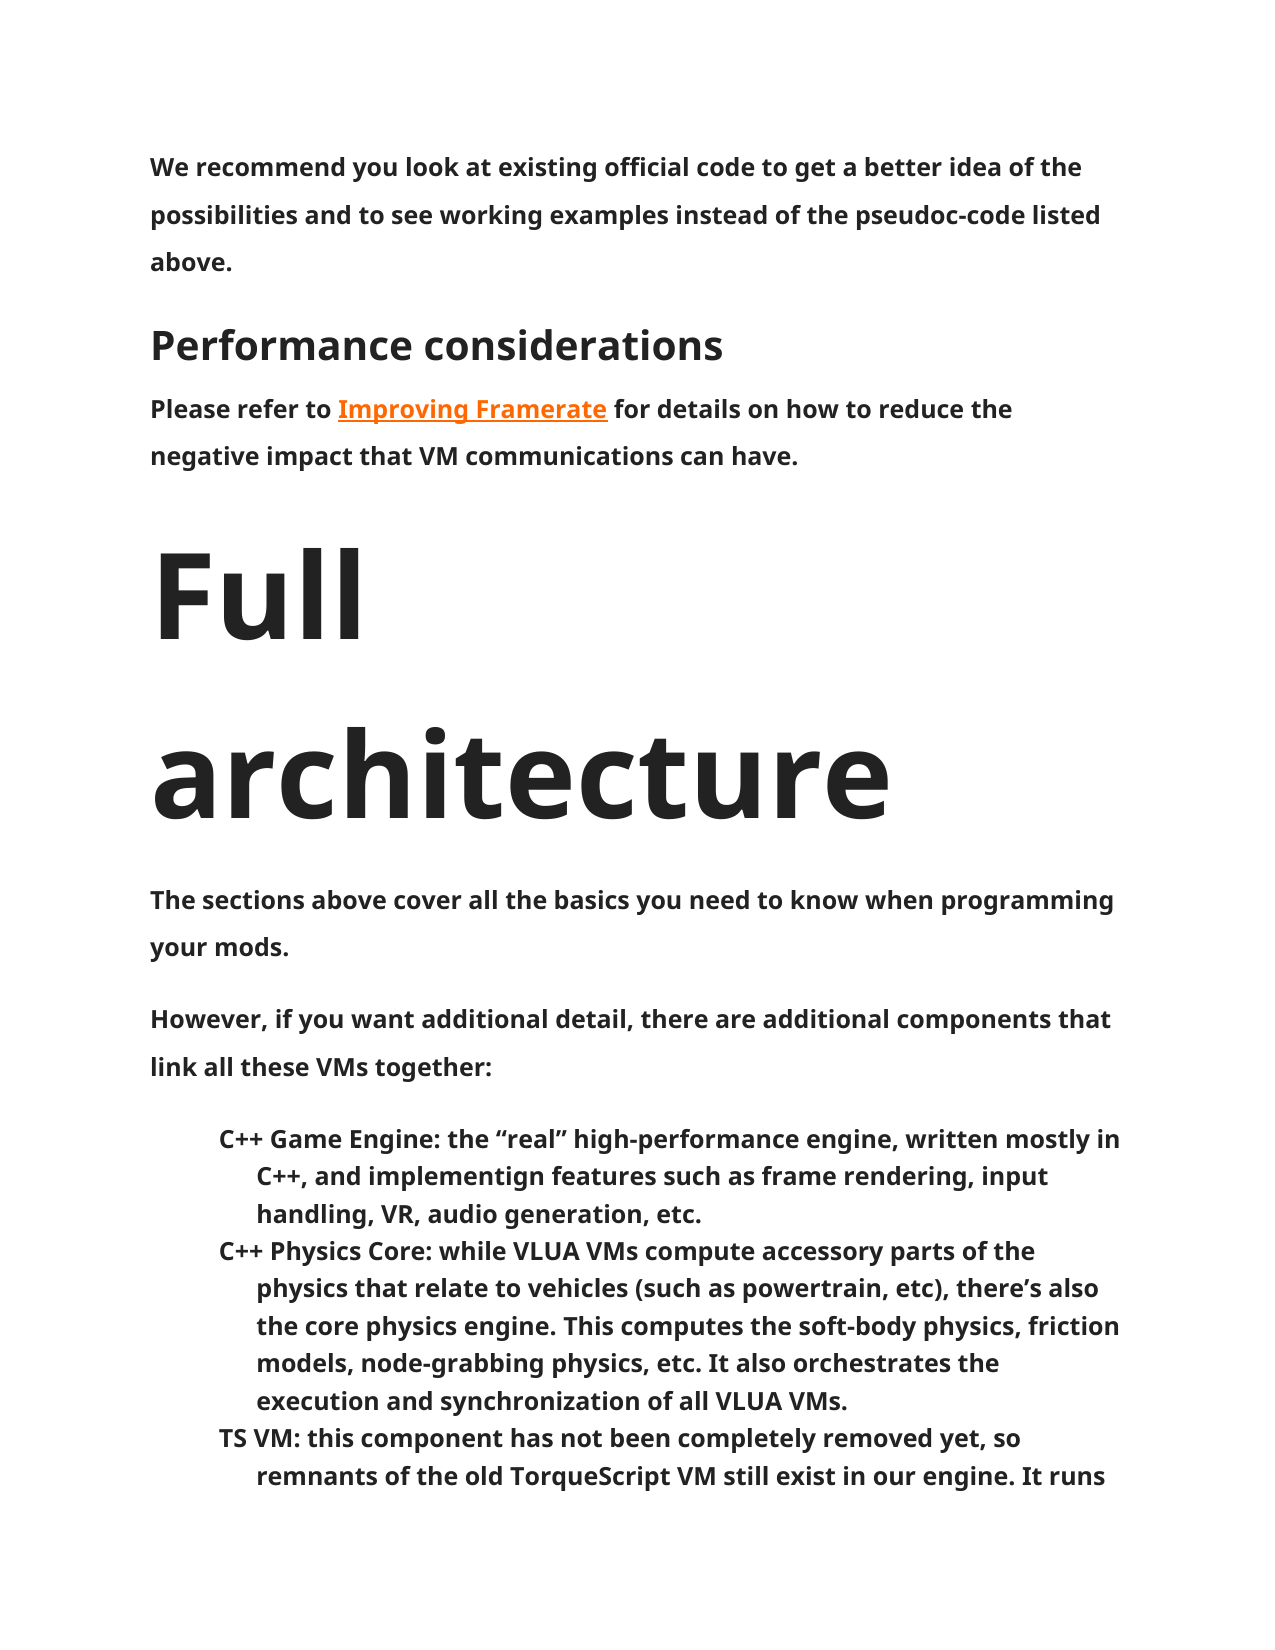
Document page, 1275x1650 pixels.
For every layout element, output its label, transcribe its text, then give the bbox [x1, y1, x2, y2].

subtitle Performance considerations [150, 317, 1125, 372]
subtitle C++ Game Engine: the “real” high-performance engine, written mostly in C++, and implementign features such as frame rendering, input handling, VR, audio generation, etc. [219, 1122, 1125, 1230]
subtitle Please refer to Improving Framerate for details on how to reduce the negative impact that VM communications can have. [150, 392, 1125, 473]
subtitle We recommend you look at existing official code to get a better idea of the possibilities and to see working examples instead of the pseudoc-code listed above. [150, 150, 1125, 279]
subtitle The sections above cover all the basics you need to know when programming your mods. [150, 882, 1125, 964]
subtitle However, if you want additional detail, there are additional components that link all these VMs together: [150, 1002, 1125, 1083]
subtitle C++ Physics Core: while VLUA VMs compute accessory parts of the physics that relate to vehicles (such as powertrain, etc), there’s also the core physics engine. This computes the soft-body physics, friction models, node-grabbing physics, etc. It also orchestrates the execution and synchronization of all VLUA VMs. [219, 1234, 1125, 1417]
subtitle TS VM: this component has not been completely removed yet, so remnants of the old TorqueScript VM still exist in our engine. It runs [219, 1421, 1125, 1492]
subtitle Full architecture [150, 511, 1125, 854]
